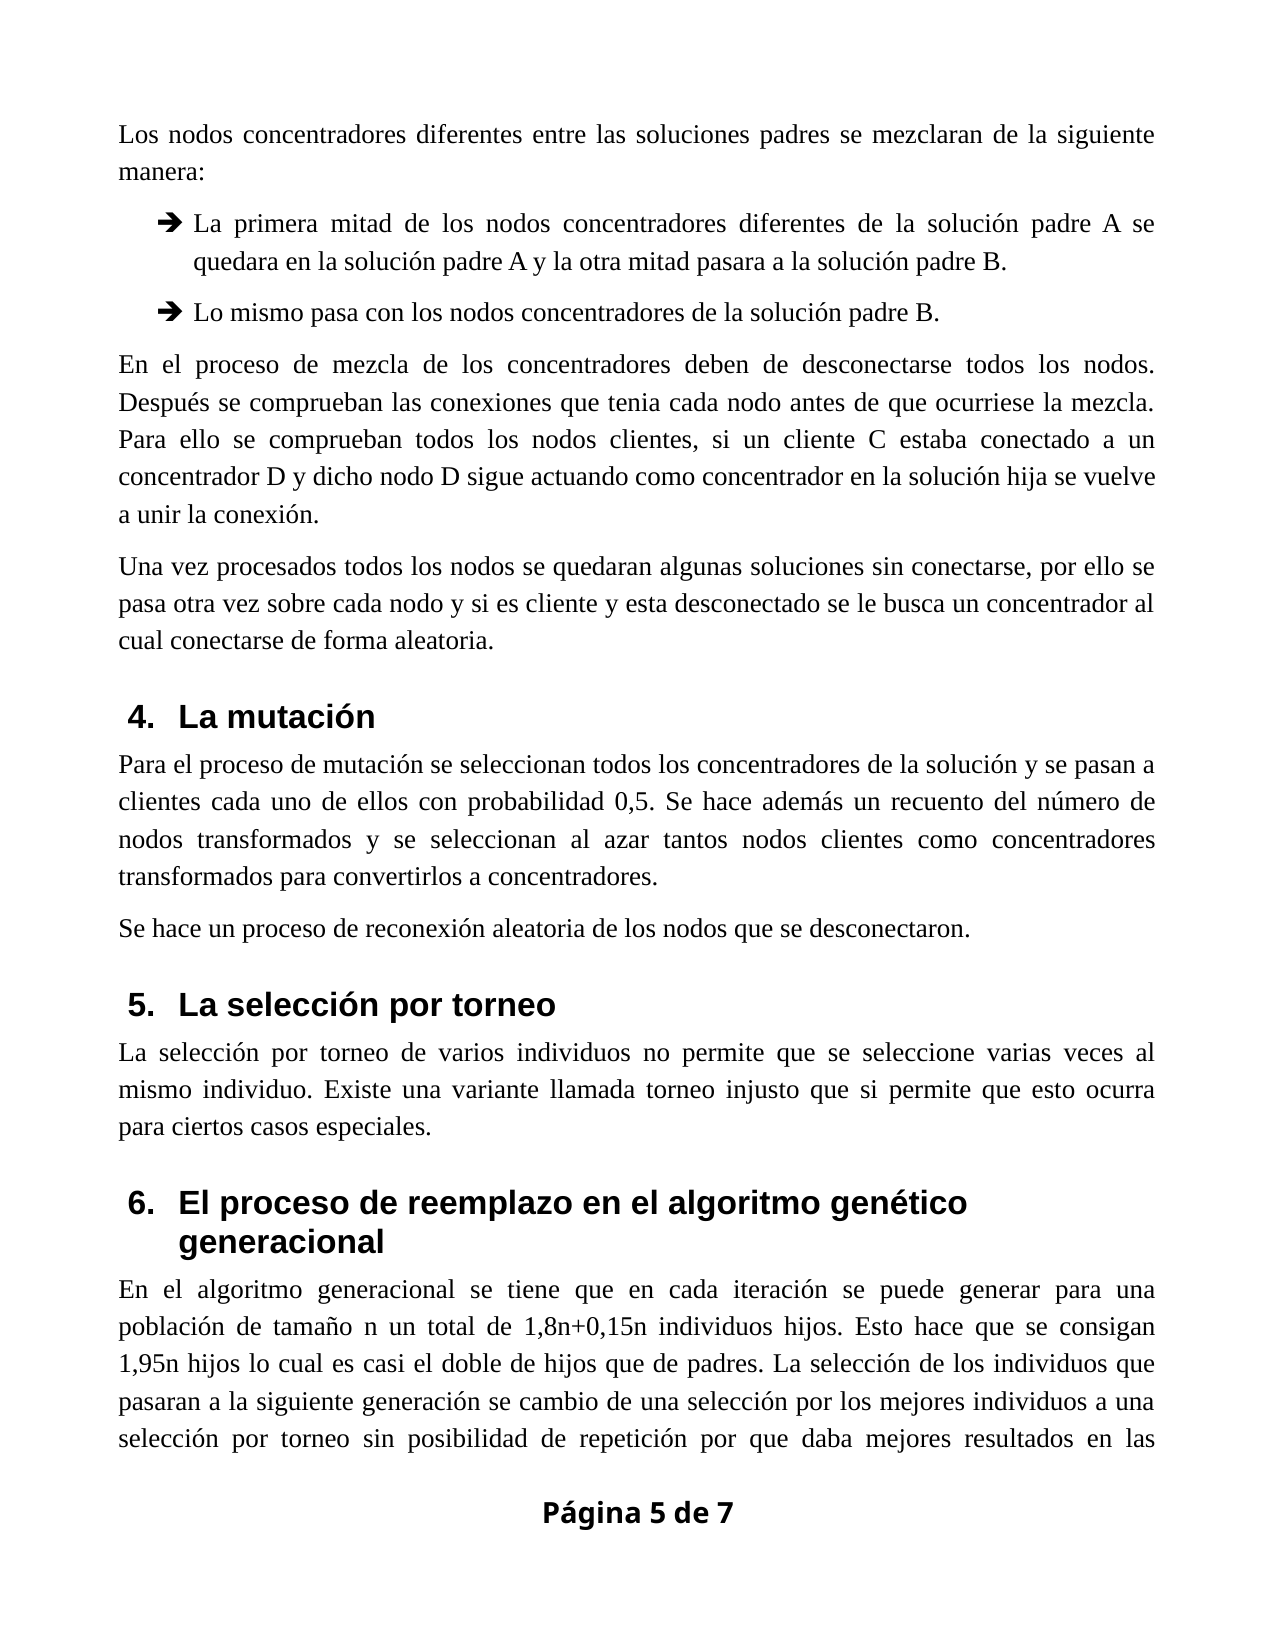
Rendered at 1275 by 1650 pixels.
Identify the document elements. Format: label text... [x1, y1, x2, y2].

list La primera mitad de los nodos concentradores diferentes de la solución padre A se quedara en la solución padre A y la otra mitad pasara a la solución padre B. [156, 207, 1157, 276]
text Los nodos concentradores diferentes entre las soluciones padres se mezclaran de la siguiente manera: [118, 118, 1157, 187]
text Se hace un proceso de reconexión aleatoria de los nodos que se desconectaron. [118, 912, 1157, 943]
subtitle El proceso de reemplazo en el algoritmo genético generacional [118, 1183, 1157, 1260]
list Lo mismo pasa con los nodos concentradores de la solución padre B. [156, 297, 1157, 328]
subtitle La selección por torneo [118, 984, 1157, 1023]
text En el algoritmo generacional se tiene que en cada iteración se puede generar para una población de tamaño n un total de 1,8n+0,15n individuos hijos. Esto hace que se consigan 1,95n hijos lo cual es casi el doble de hijos que de padres. La selección de los individuos que pasaran a la siguiente generación se cambio de una selección por los mejores individuos a una selección por torneo sin posibilidad de repetición por que daba mejores resultados en las [118, 1273, 1157, 1453]
text Una vez procesados todos los nodos se quedaran algunas soluciones sin conectarse, por ello se pasa otra vez sobre cada nodo y si es cliente y esta desconectado se le busca un concentrador al cual conectarse de forma aleatoria. [118, 550, 1157, 655]
subtitle La mutación [118, 697, 1157, 736]
text En el proceso de mezcla de los concentradores deben de desconectarse todos los nodos. Después se comprueban las conexiones que tenia cada nodo antes de que ocurriese la mezcla. Para ello se comprueban todos los nodos clientes, si un cliente C estaba conectado a un concentrador D y dicho nodo D sigue actuando como concentrador en la solución hija se vuelve a unir la conexión. [118, 349, 1157, 529]
text Para el proceso de mutación se seleccionan todos los concentradores de la solución y se pasan a clientes cada uno de ellos con probabilidad 0,5. Se hace además un recuento del número de nodos transformados y se seleccionan al azar tantos nodos clientes como concentradores transformados para convertirlos a concentradores. [118, 748, 1157, 891]
text La selección por torneo de varios individuos no permite que se seleccione varias veces al mismo individuo. Existe una variante llamada torneo injusto que si permite que esto ocurra para ciertos casos especiales. [118, 1036, 1157, 1141]
